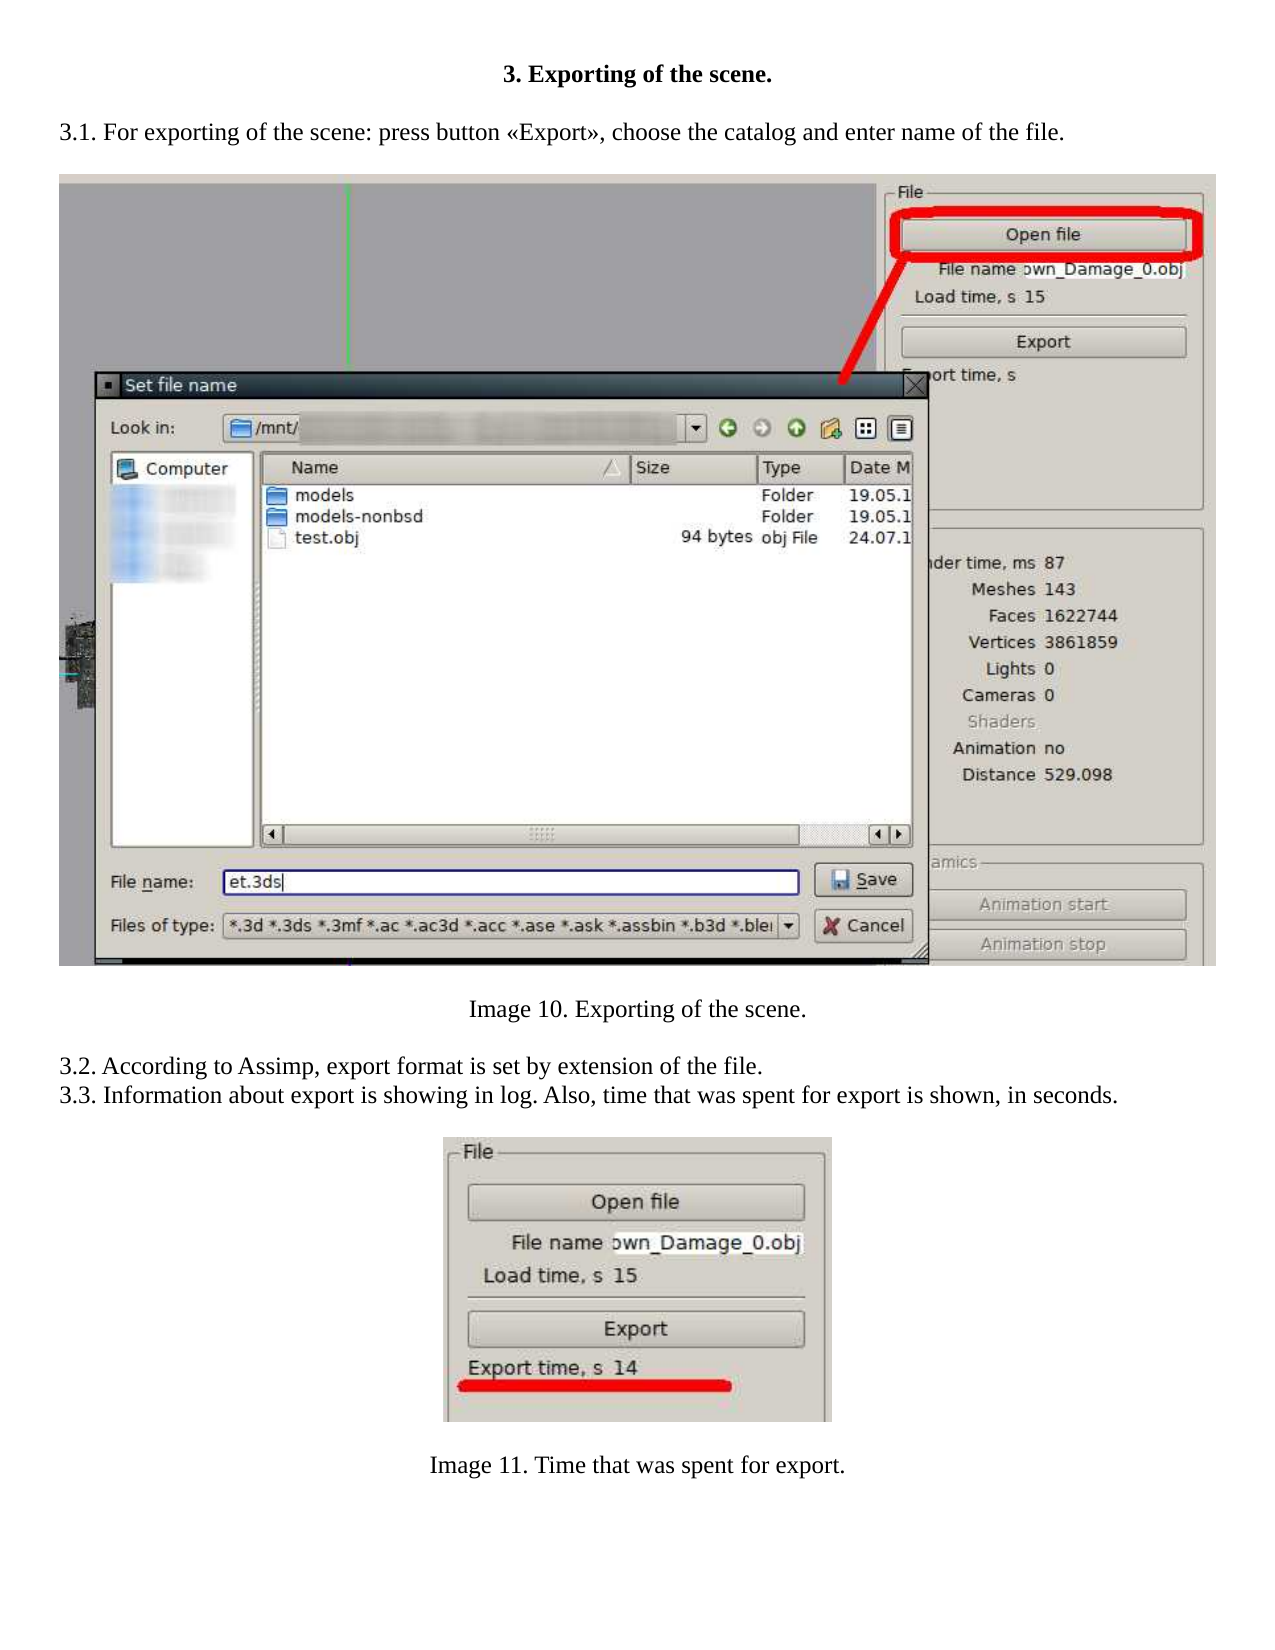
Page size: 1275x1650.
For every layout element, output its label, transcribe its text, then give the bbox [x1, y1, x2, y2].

text 3.3. Information about export is showing in log. Also, time that was spent for export is shown, in seconds. [59, 1080, 1216, 1109]
picture [443, 1137, 832, 1422]
text Image 10. Exporting of the scene. [59, 994, 1216, 1023]
text Image 11. Time that was spent for export. [59, 1451, 1216, 1479]
text 3. Exporting of the scene. [59, 59, 1216, 88]
text 3.2. According to Assimp, export format is set by extension of the file. [59, 1051, 1216, 1080]
picture [59, 174, 1216, 966]
text 3.1. For exporting of the scene: press button «Export», choose the catalog and enter name of the file. [59, 117, 1216, 145]
